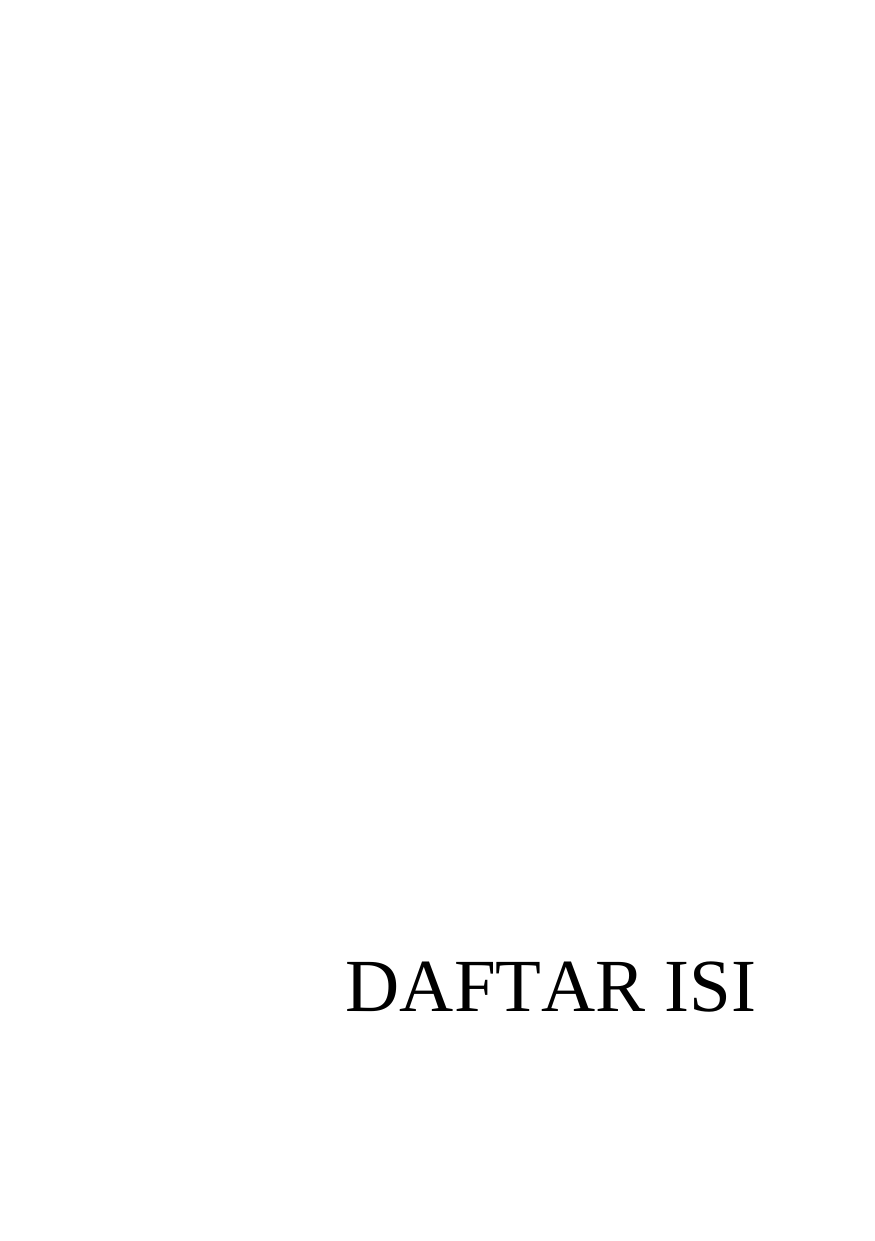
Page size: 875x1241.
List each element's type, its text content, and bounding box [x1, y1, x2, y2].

text DAFTAR ISI [148, 941, 756, 1027]
